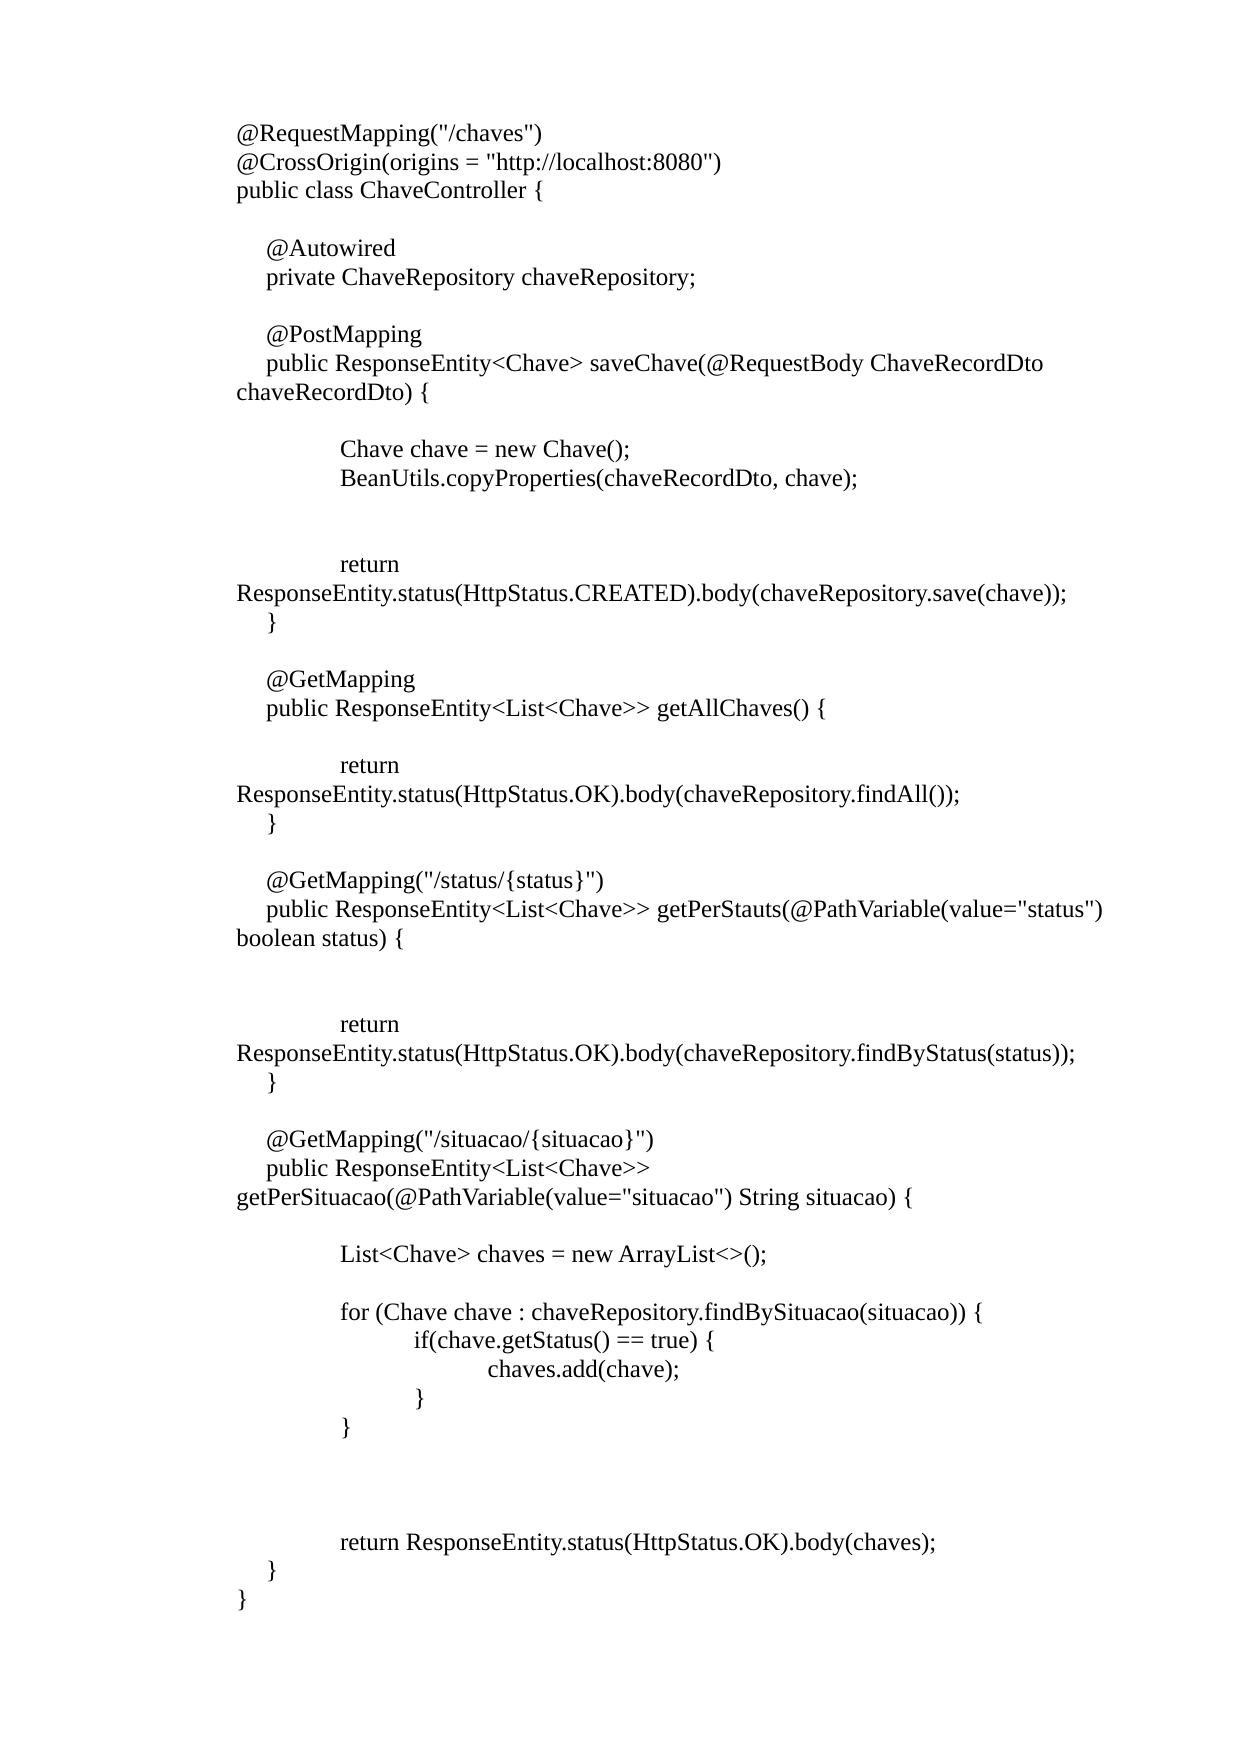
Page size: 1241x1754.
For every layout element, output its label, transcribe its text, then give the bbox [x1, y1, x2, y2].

text private ChaveRepository chaveRepository; [236, 262, 1122, 291]
text } [236, 607, 1122, 636]
text return ResponseEntity.status(HttpStatus.CREATED).body(chaveRepository.save(chave)); [236, 549, 1122, 607]
text } [236, 1556, 1122, 1584]
text for (Chave chave : chaveRepository.findBySituacao(situacao)) { [236, 1297, 1122, 1326]
text } [236, 1584, 1122, 1613]
text return ResponseEntity.status(HttpStatus.OK).body(chaveRepository.findByStatus(status)); [236, 1009, 1122, 1067]
text List<Chave> chaves = new ArrayList<>(); [236, 1239, 1122, 1268]
text return ResponseEntity.status(HttpStatus.OK).body(chaveRepository.findAll()); [236, 751, 1122, 808]
text Chave chave = new Chave(); [236, 434, 1122, 463]
text BeanUtils.copyProperties(chaveRecordDto, chave); [236, 463, 1122, 492]
text public class ChaveController { [236, 176, 1122, 204]
text } [236, 1383, 1122, 1412]
text @Autowired [236, 233, 1122, 262]
text @PostMapping [236, 319, 1122, 348]
text @GetMapping("/status/{status}") [236, 866, 1122, 894]
text public ResponseEntity<List<Chave>> getPerSituacao(@PathVariable(value="situacao") String situacao) { [236, 1153, 1122, 1211]
text } [236, 808, 1122, 837]
text if(chave.getStatus() == true) { [236, 1326, 1122, 1354]
text @GetMapping [236, 664, 1122, 693]
text @CrossOrigin(origins = "http://localhost:8080") [236, 147, 1122, 176]
text } [236, 1067, 1122, 1096]
text return ResponseEntity.status(HttpStatus.OK).body(chaves); [236, 1527, 1122, 1556]
text public ResponseEntity<Chave> saveChave(@RequestBody ChaveRecordDto chaveRecordDto) { [236, 348, 1122, 406]
text public ResponseEntity<List<Chave>> getPerStauts(@PathVariable(value="status") boolean status) { [236, 894, 1122, 952]
text chaves.add(chave); [236, 1354, 1122, 1383]
text } [236, 1412, 1122, 1441]
text @RequestMapping("/chaves") [236, 118, 1122, 147]
text @GetMapping("/situacao/{situacao}") [236, 1124, 1122, 1153]
text public ResponseEntity<List<Chave>> getAllChaves() { [236, 693, 1122, 722]
